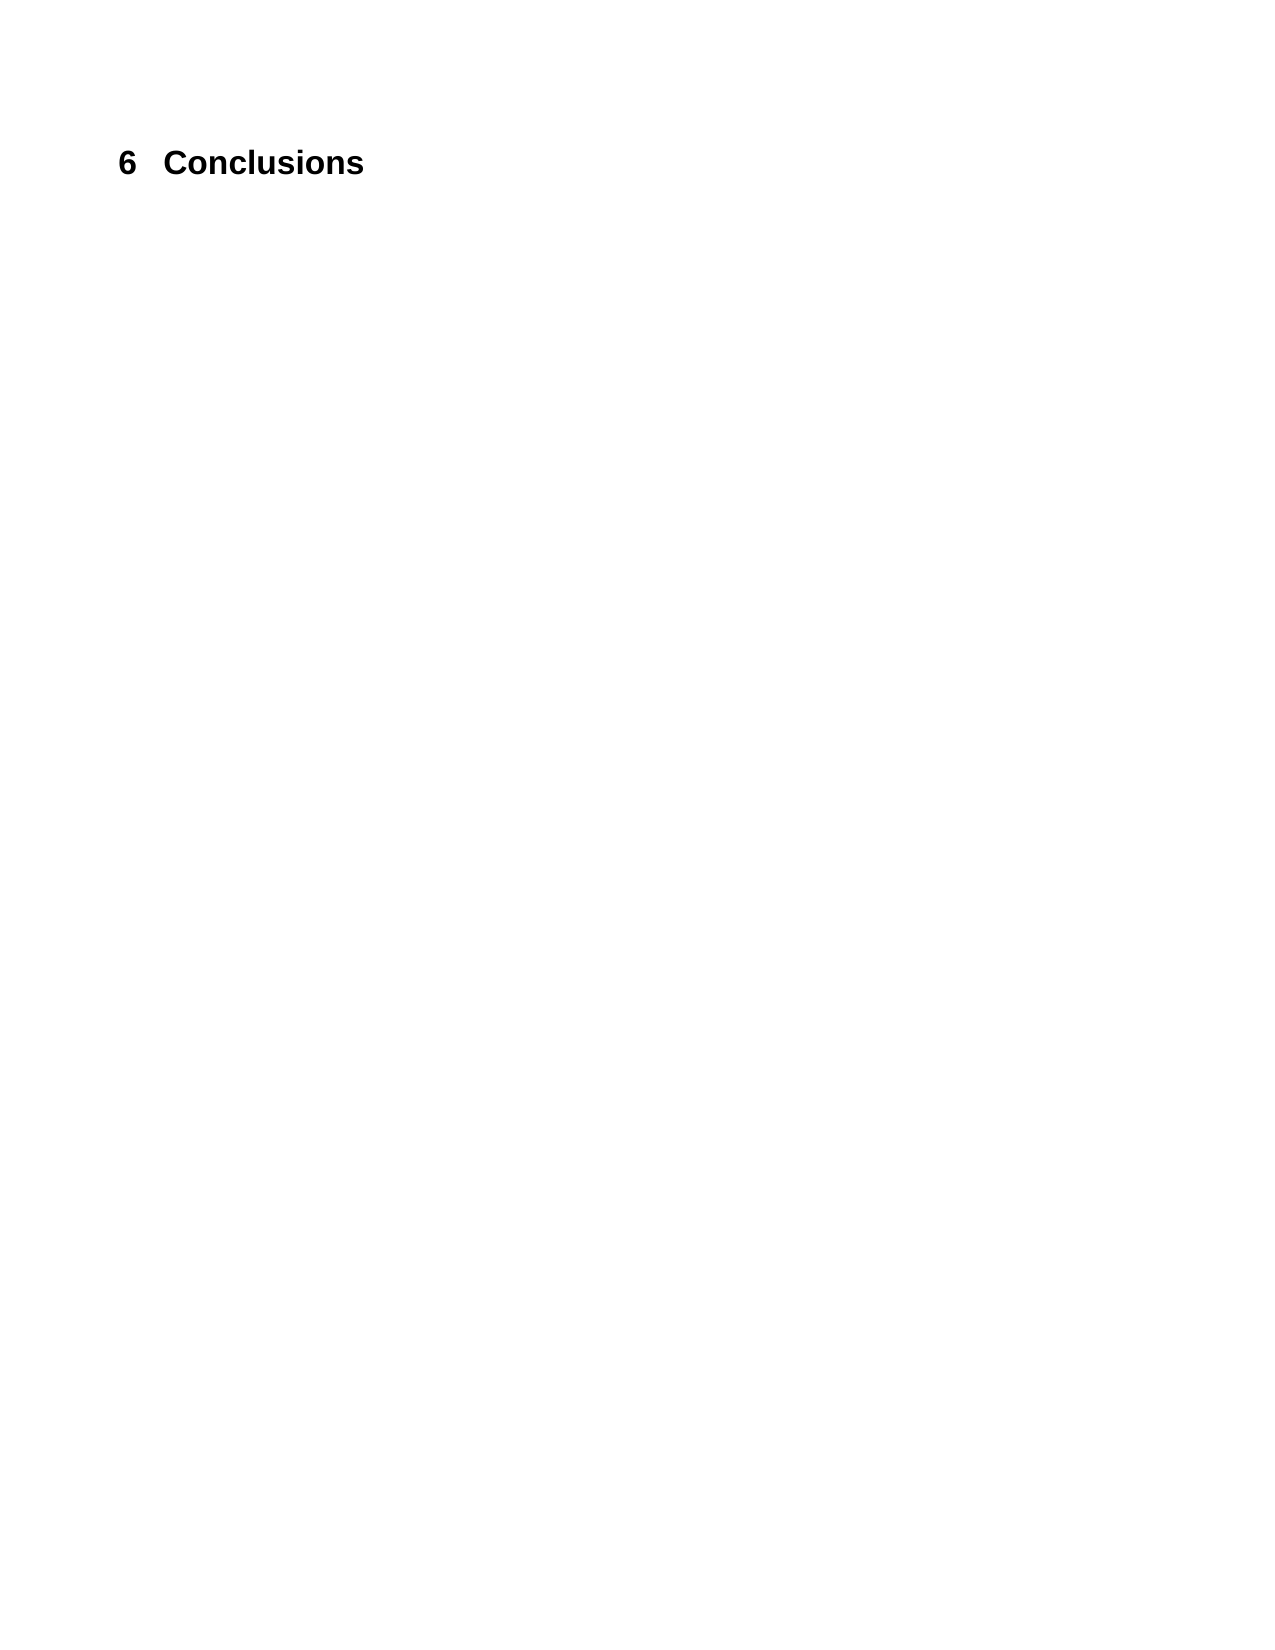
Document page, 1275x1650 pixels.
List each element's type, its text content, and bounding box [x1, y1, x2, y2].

subtitle Conclusions [118, 143, 1157, 182]
